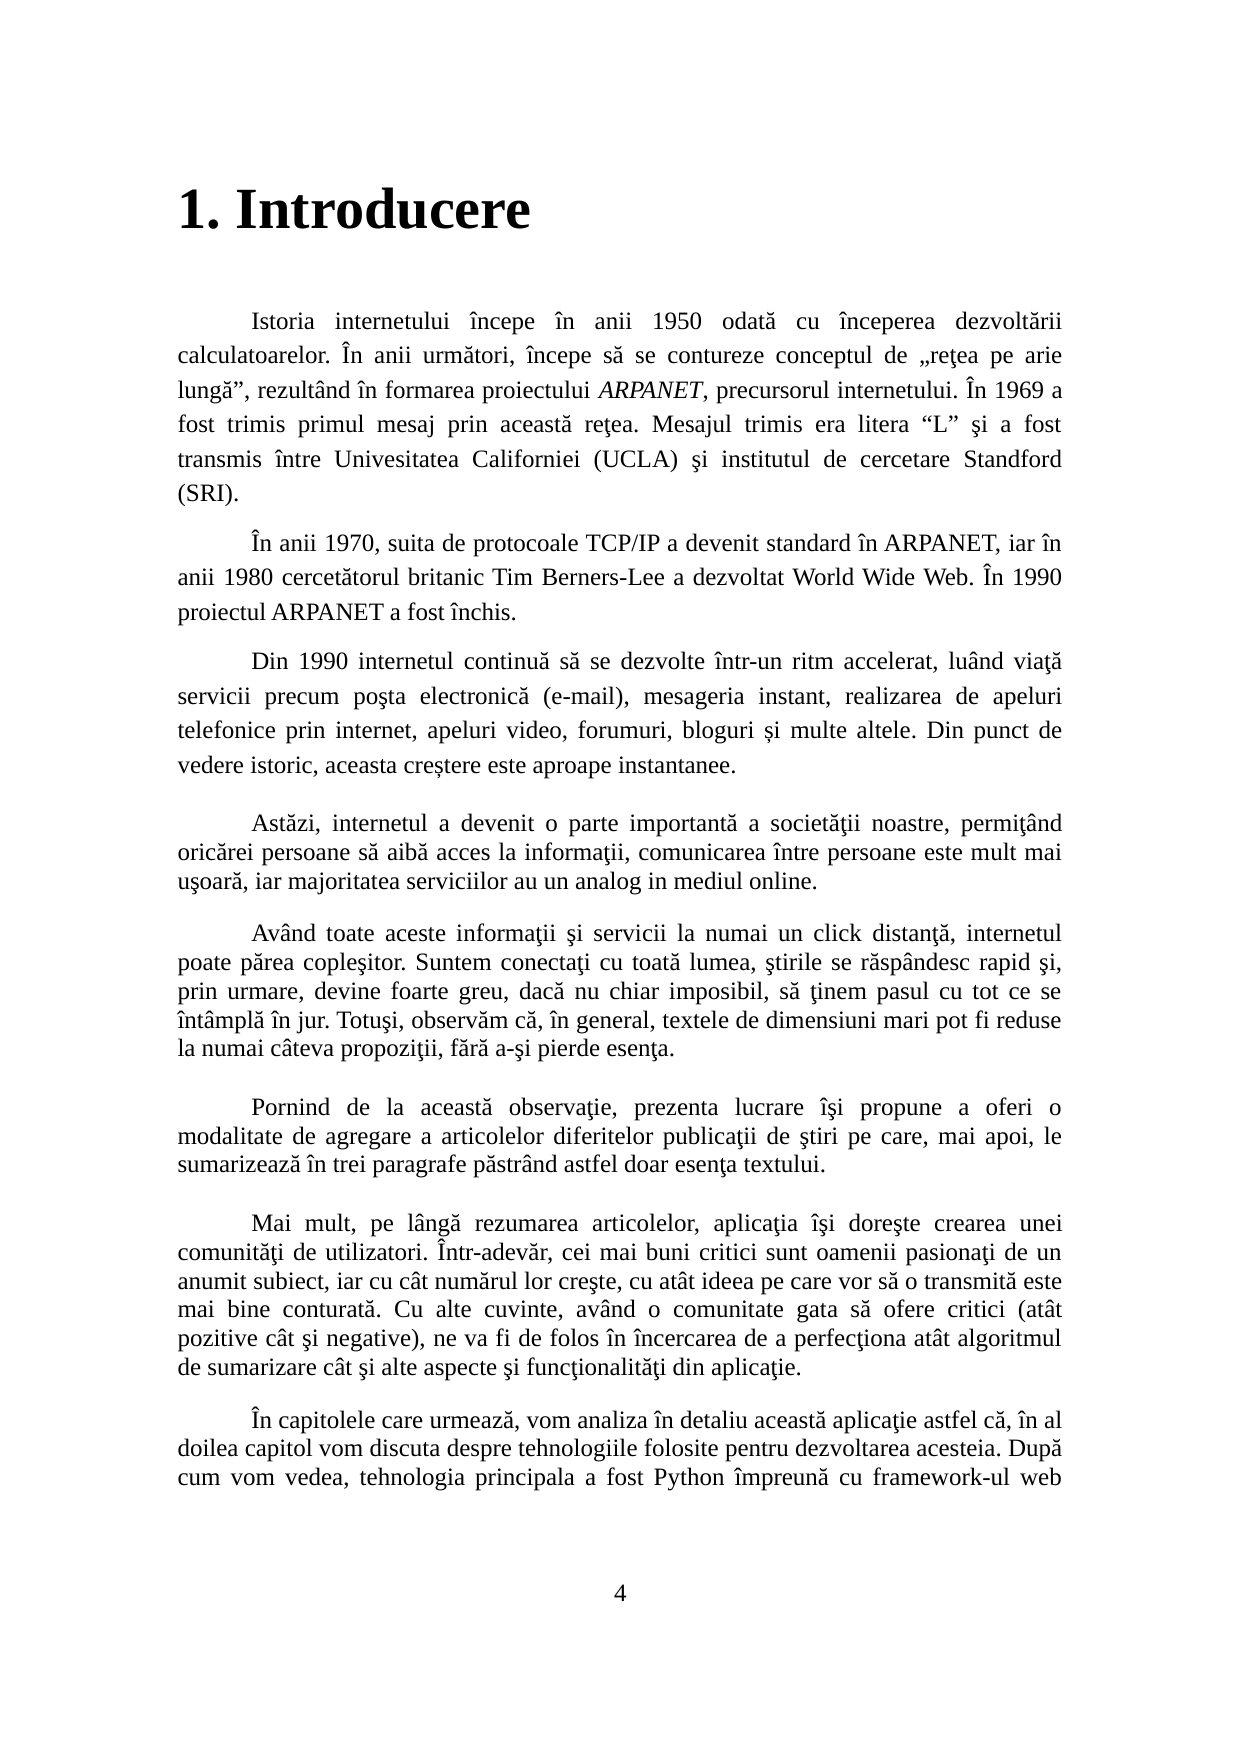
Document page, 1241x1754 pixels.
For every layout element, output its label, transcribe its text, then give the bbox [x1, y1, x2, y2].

subtitle 1. Introducere [177, 174, 1063, 242]
text În capitolele care urmează, vom analiza în detaliu această aplicaţie astfel că, în al doilea capitol vom discuta despre tehnologiile folosite pentru dezvoltarea acesteia. După cum vom vedea, tehnologia principala a fost Python împreună cu framework-ul web [177, 1405, 1063, 1491]
text În anii 1970, suita de protocoale TCP/IP a devenit standard în ARPANET, iar în anii 1980 cercetătorul britanic Tim Berners-Lee a dezvoltat World Wide Web. În 1990 proiectul ARPANET a fost închis. [177, 528, 1063, 626]
text Mai mult, pe lângă rezumarea articolelor, aplicaţia îşi doreşte crearea unei comunităţi de utilizatori. Într-adevăr, cei mai buni critici sunt oamenii pasionaţi de un anumit subiect, iar cu cât numărul lor creşte, cu atât ideea pe care vor să o transmită este mai bine conturată. Cu alte cuvinte, având o comunitate gata să ofere critici (atât pozitive cât şi negative), ne va fi de folos în încercarea de a perfecţiona atât algoritmul de sumarizare cât şi alte aspecte şi funcţionalităţi din aplicaţie. [177, 1208, 1063, 1381]
text Din 1990 internetul continuă să se dezvolte într-un ritm accelerat, luând viaţă servicii precum poşta electronică (e-mail), mesageria instant, realizarea de apeluri telefonice prin internet, apeluri video, forumuri, bloguri și multe altele. Din punct de vedere istoric, aceasta creștere este aproape instantanee. [177, 646, 1063, 778]
text Pornind de la această observaţie, prezenta lucrare îşi propune a oferi o modalitate de agregare a articolelor diferitelor publicaţii de ştiri pe care, mai apoi, le sumarizează în trei paragrafe păstrând astfel doar esenţa textului. [177, 1092, 1063, 1178]
text Având toate aceste informaţii şi servicii la numai un click distanţă, internetul poate părea copleşitor. Suntem conectaţi cu toată lumea, ştirile se răspândesc rapid şi, prin urmare, devine foarte greu, dacă nu chiar imposibil, să ţinem pasul cu tot ce se întâmplă în jur. Totuşi, observăm că, în general, textele de dimensiuni mari pot fi reduse la numai câteva propoziţii, fără a-şi pierde esenţa. [177, 918, 1063, 1062]
text Astăzi, internetul a devenit o parte importantă a societăţii noastre, permiţând oricărei persoane să aibă acces la informaţii, comunicarea între persoane este mult mai uşoară, iar majoritatea serviciilor au un analog in mediul online. [177, 808, 1063, 894]
text Istoria internetului începe în anii 1950 odată cu începerea dezvoltării calculatoarelor. În anii următori, începe să se contureze conceptul de „reţea pe arie lungă”, rezultând în formarea proiectului ARPANET, precursorul internetului. În 1969 a fost trimis primul mesaj prin această reţea. Mesajul trimis era litera “L” şi a fost transmis între Univesitatea Californiei (UCLA) şi institutul de cercetare Standford (SRI). [177, 306, 1063, 507]
